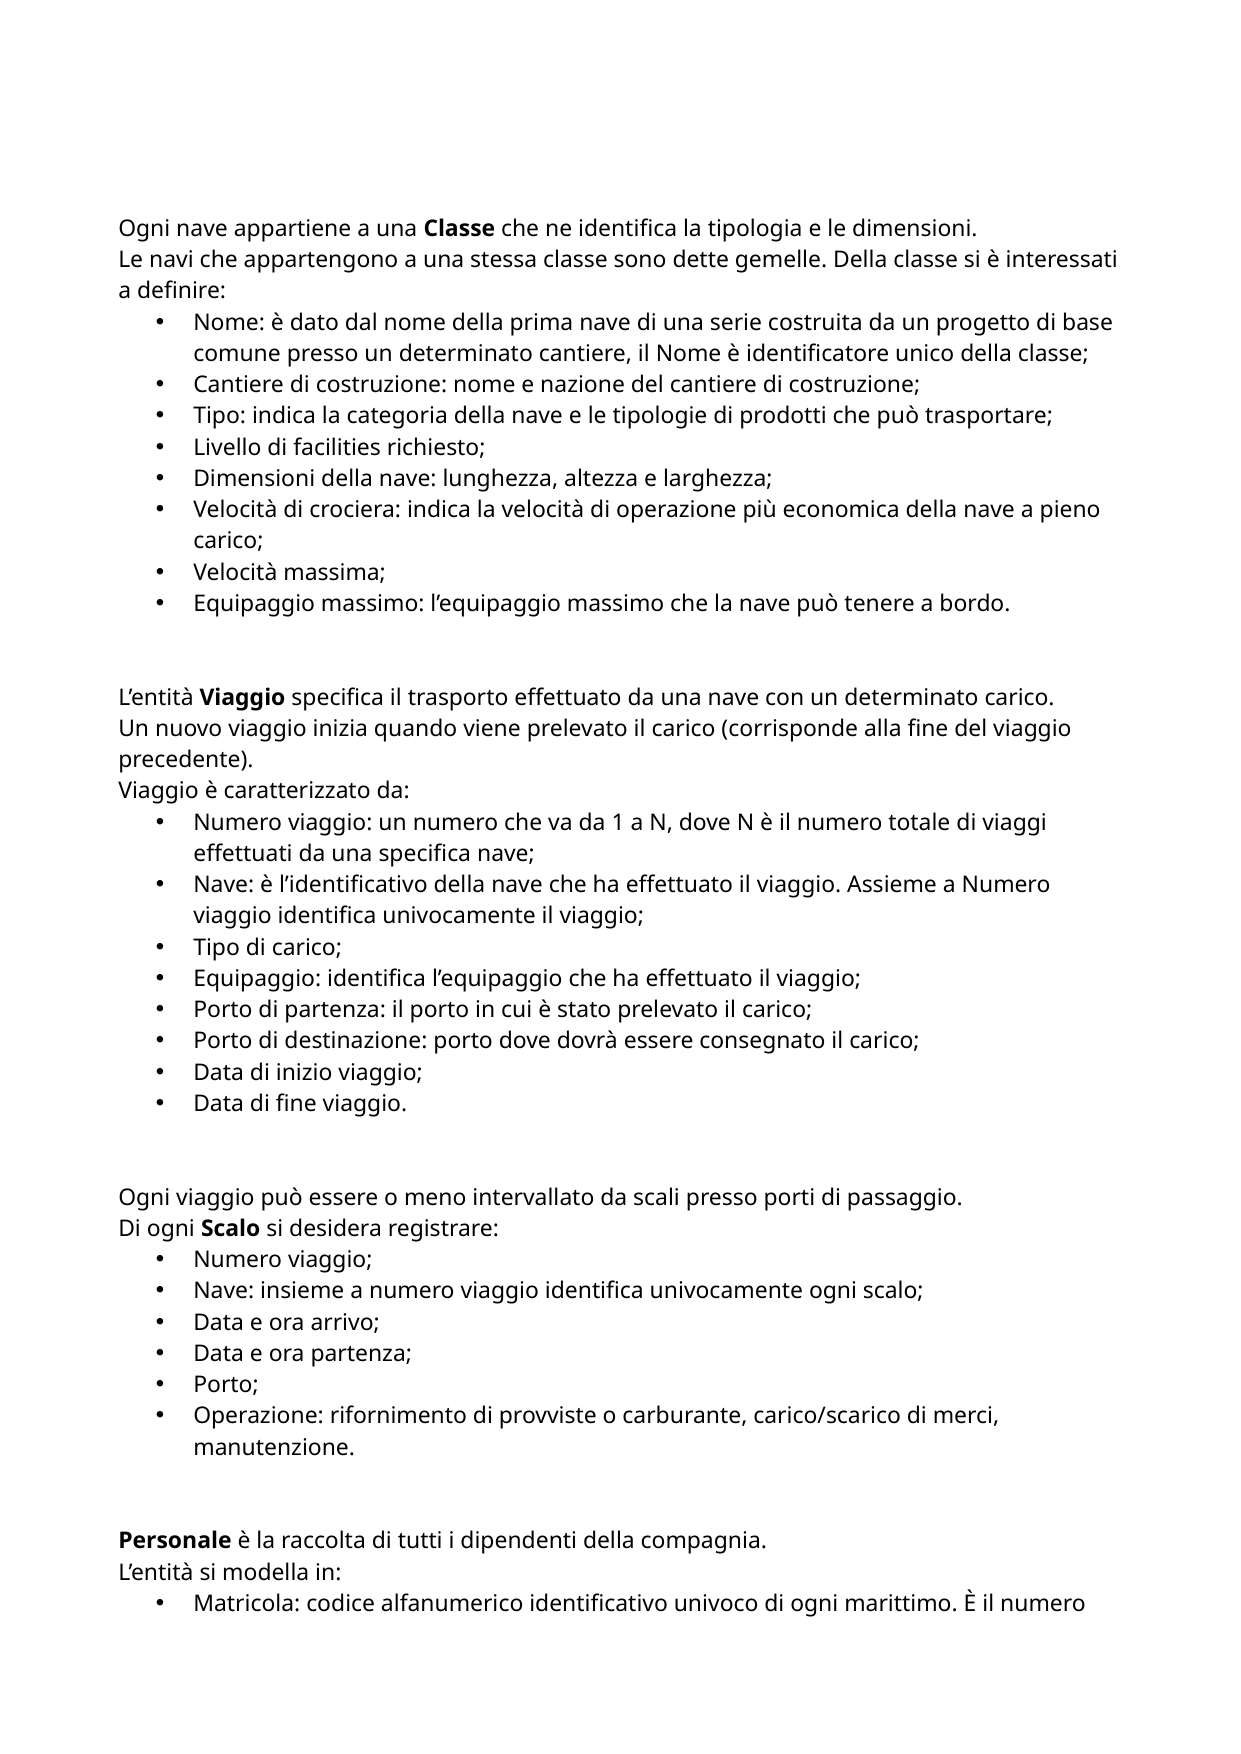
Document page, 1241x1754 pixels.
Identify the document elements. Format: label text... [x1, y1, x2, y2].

text L’entità si modella in: [118, 1556, 1122, 1587]
list Data e ora partenza; [156, 1337, 1122, 1368]
list Tipo: indica la categoria della nave e le tipologie di prodotti che può trasportare; [156, 399, 1122, 431]
list Numero viaggio: un numero che va da 1 a N, dove N è il numero totale di viaggi effettuati da una specifica nave; [156, 806, 1122, 868]
text Viaggio è caratterizzato da: [118, 774, 1122, 806]
list Velocità di crociera: indica la velocità di operazione più economica della nave a pieno carico; [156, 493, 1122, 556]
list Cantiere di costruzione: nome e nazione del cantiere di costruzione; [156, 368, 1122, 399]
list Data di inizio viaggio; [156, 1056, 1122, 1087]
text Le navi che appartengono a una stessa classe sono dette gemelle. Della classe si è interessati a definire: [118, 243, 1122, 306]
list Equipaggio: identifica l’equipaggio che ha effettuato il viaggio; [156, 962, 1122, 993]
list Porto di destinazione: porto dove dovrà essere consegnato il carico; [156, 1024, 1122, 1056]
list Data di fine viaggio. [156, 1087, 1122, 1118]
text Un nuovo viaggio inizia quando viene prelevato il carico (corrisponde alla fine del viaggio precedente). [118, 712, 1122, 774]
list Dimensioni della nave: lunghezza, altezza e larghezza; [156, 462, 1122, 493]
list Matricola: codice alfanumerico identificativo univoco di ogni marittimo. È il numero [156, 1587, 1122, 1618]
list Numero viaggio; [156, 1243, 1122, 1274]
list Livello di facilities richiesto; [156, 431, 1122, 462]
list Operazione: rifornimento di provviste o carburante, carico/scarico di merci, manutenzione. [156, 1399, 1122, 1462]
list Nave: insieme a numero viaggio identifica univocamente ogni scalo; [156, 1274, 1122, 1306]
list Porto; [156, 1368, 1122, 1399]
text L’entità Viaggio specifica il trasporto effettuato da una nave con un determinato carico. [118, 681, 1122, 712]
text Di ogni Scalo si desidera registrare: [118, 1212, 1122, 1243]
text Ogni viaggio può essere o meno intervallato da scali presso porti di passaggio. [118, 1181, 1122, 1212]
list Velocità massima; [156, 556, 1122, 587]
list Tipo di carico; [156, 931, 1122, 962]
text Ogni nave appartiene a una Classe che ne identifica la tipologia e le dimensioni. [118, 212, 1122, 243]
text Personale è la raccolta di tutti i dipendenti della compagnia. [118, 1524, 1122, 1556]
list Porto di partenza: il porto in cui è stato prelevato il carico; [156, 993, 1122, 1024]
list Nave: è l’identificativo della nave che ha effettuato il viaggio. Assieme a Numero viaggio identifica univocamente il viaggio; [156, 868, 1122, 931]
list Equipaggio massimo: l’equipaggio massimo che la nave può tenere a bordo. [156, 587, 1122, 618]
list Data e ora arrivo; [156, 1306, 1122, 1337]
list Nome: è dato dal nome della prima nave di una serie costruita da un progetto di base comune presso un determinato cantiere, il Nome è identificatore unico della classe; [156, 306, 1122, 368]
